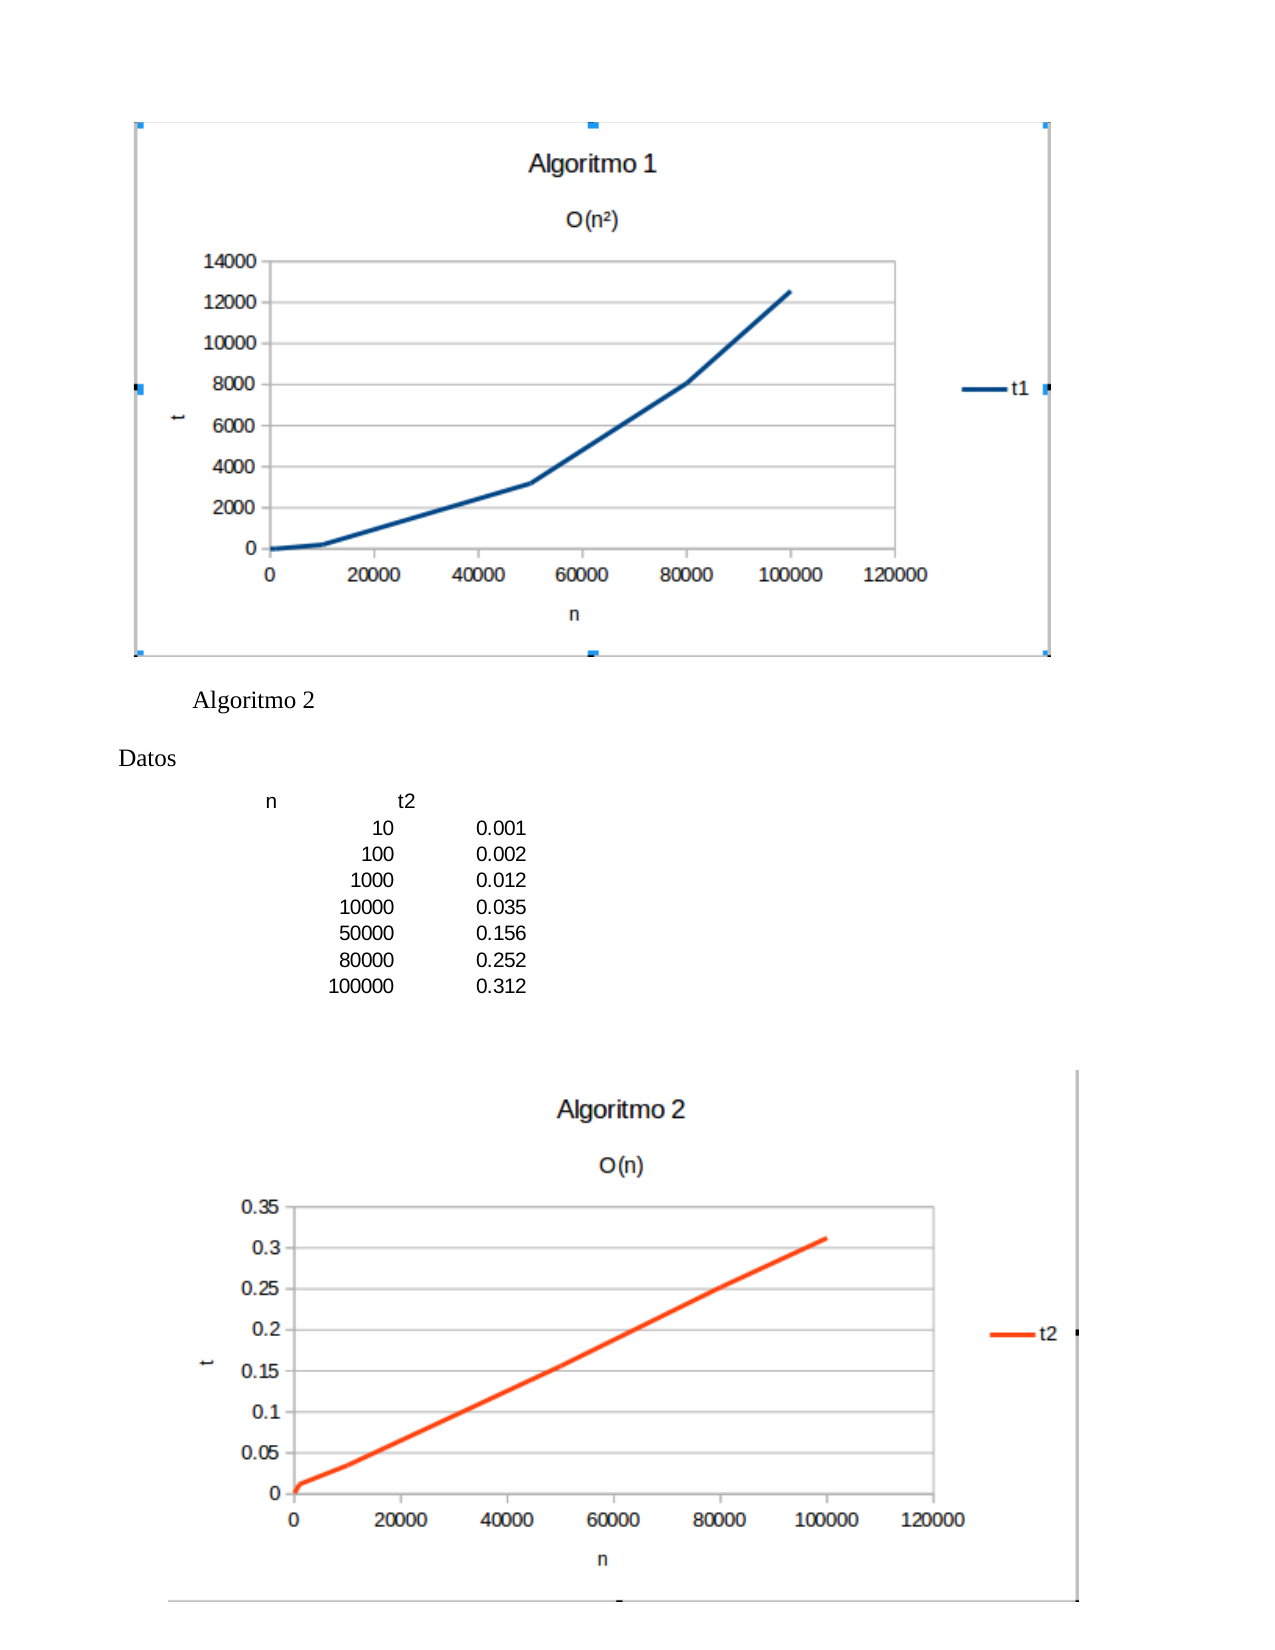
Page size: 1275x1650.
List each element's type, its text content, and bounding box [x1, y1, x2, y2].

picture [133, 122, 1051, 657]
picture [168, 1070, 1079, 1602]
text Datos [118, 743, 1157, 771]
text Algoritmo 2 [118, 685, 1157, 714]
